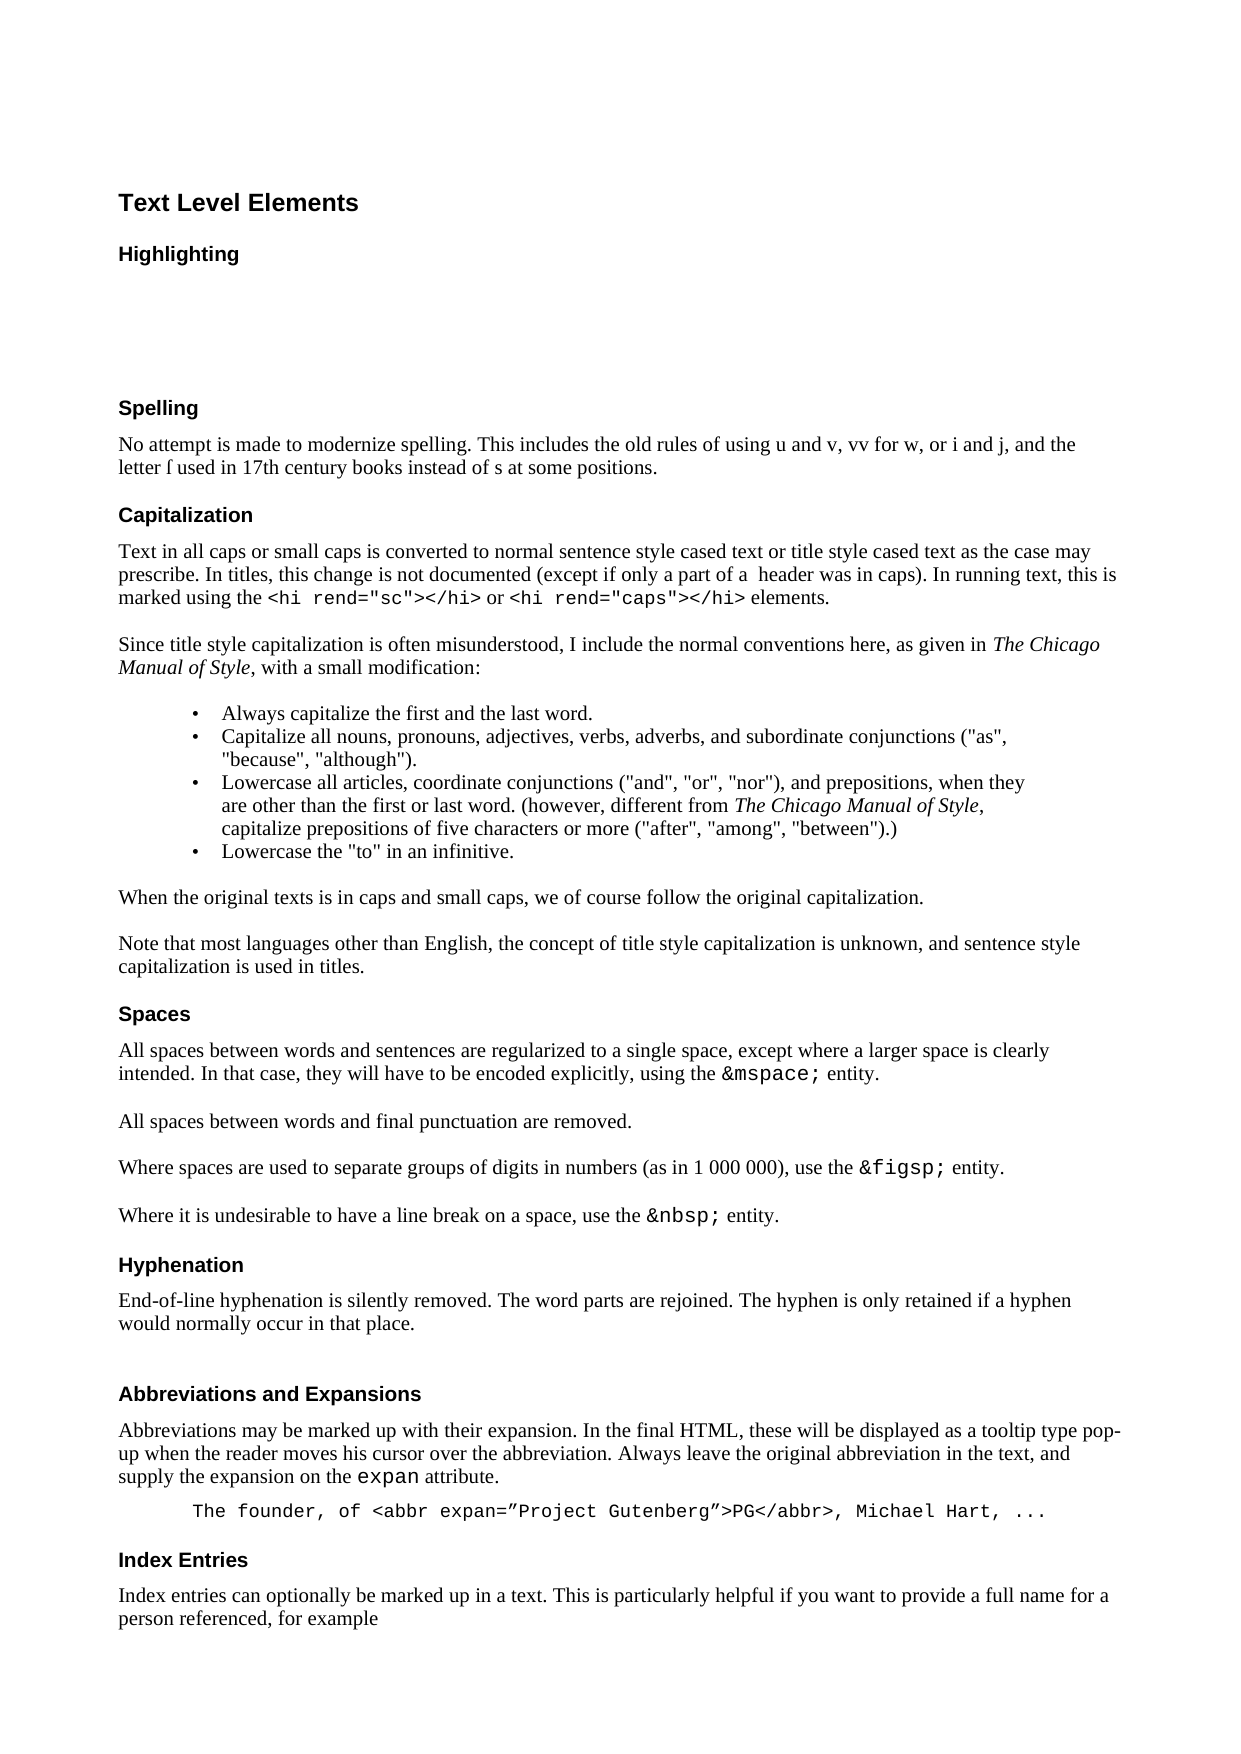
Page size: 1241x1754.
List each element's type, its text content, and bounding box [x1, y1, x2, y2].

text Where it is undesirable to have a line break on a space, use the &nbsp; entity. [118, 1203, 1122, 1228]
text No attempt is made to modernize spelling. This includes the old rules of using u and v, vv for w, or i and j, and the letter ſ used in 17th century books instead of s at some positions. [118, 433, 1122, 479]
text Note that most languages other than English, the concept of title style capitalization is unknown, and sentence style capitalization is used in titles. [118, 932, 1122, 978]
text The founder, of <abbr expan=”Project Gutenberg”>PG</abbr>, Michael Hart, ... [118, 1502, 1122, 1523]
text Text in all caps or small caps is converted to normal sentence style cased text or title style cased text as the case may prescribe. In titles, this change is not documented (except if only a part of a header was in caps). In running text, this is marked using the <hi rend="sc"></hi> or <hi rend="caps"></hi> elements. [118, 539, 1122, 610]
subtitle Hyphenation [118, 1253, 1122, 1277]
subtitle Highlighting [118, 242, 1122, 265]
text Since title style capitalization is often misunderstood, I include the normal conventions here, as given in The Chicago Manual of Style, with a small modification: [118, 633, 1122, 679]
text All spaces between words and sentences are regularized to a single space, except where a larger space is clearly intended. In that case, they will have to be encoded explicitly, using the &mspace; entity. [118, 1039, 1122, 1087]
list Capitalize all nouns, pronouns, adjectives, verbs, adverbs, and subordinate conjunctions ("as", "because", "although"). [192, 725, 1034, 771]
text All spaces between words and final punctuation are removed. [118, 1110, 1122, 1133]
text Abbreviations may be marked up with their expansion. In the final HTML, these will be displayed as a tooltip type pop-up when the reader moves his cursor over the abbreviation. Always leave the original abbreviation in the text, and supply the expansion on the expan attribute. [118, 1419, 1122, 1490]
subtitle Capitalization [118, 504, 1122, 527]
text Where spaces are used to separate groups of digits in numbers (as in 1 000 000), use the &figsp; entity. [118, 1156, 1122, 1181]
subtitle Index Entries [118, 1548, 1122, 1572]
text Index entries can optionally be marked up in a text. This is particularly helpful if you want to provide a full name for a person referenced, for example [118, 1584, 1122, 1630]
subtitle Text Level Elements [118, 189, 1122, 217]
subtitle Abbreviations and Expansions [118, 1383, 1122, 1406]
list Lowercase the "to" in an infinitive. [192, 840, 1034, 863]
list Lowercase all articles, coordinate conjunctions ("and", "or", "nor"), and prepositions, when they are other than the first or last word. (however, different from The Chicago Manual of Style, capitalize prepositions of five characters or more ("after", "among", "between").) [192, 771, 1034, 840]
list Always capitalize the first and the last word. [192, 702, 1034, 725]
subtitle Spaces [118, 1003, 1122, 1026]
text When the original texts is in caps and small caps, we of course follow the original capitalization. [118, 886, 1122, 909]
text End-of-line hyphenation is silently removed. The word parts are rejoined. The hyphen is only retained if a hyphen would normally occur in that place. [118, 1289, 1122, 1335]
subtitle Spelling [118, 397, 1122, 420]
